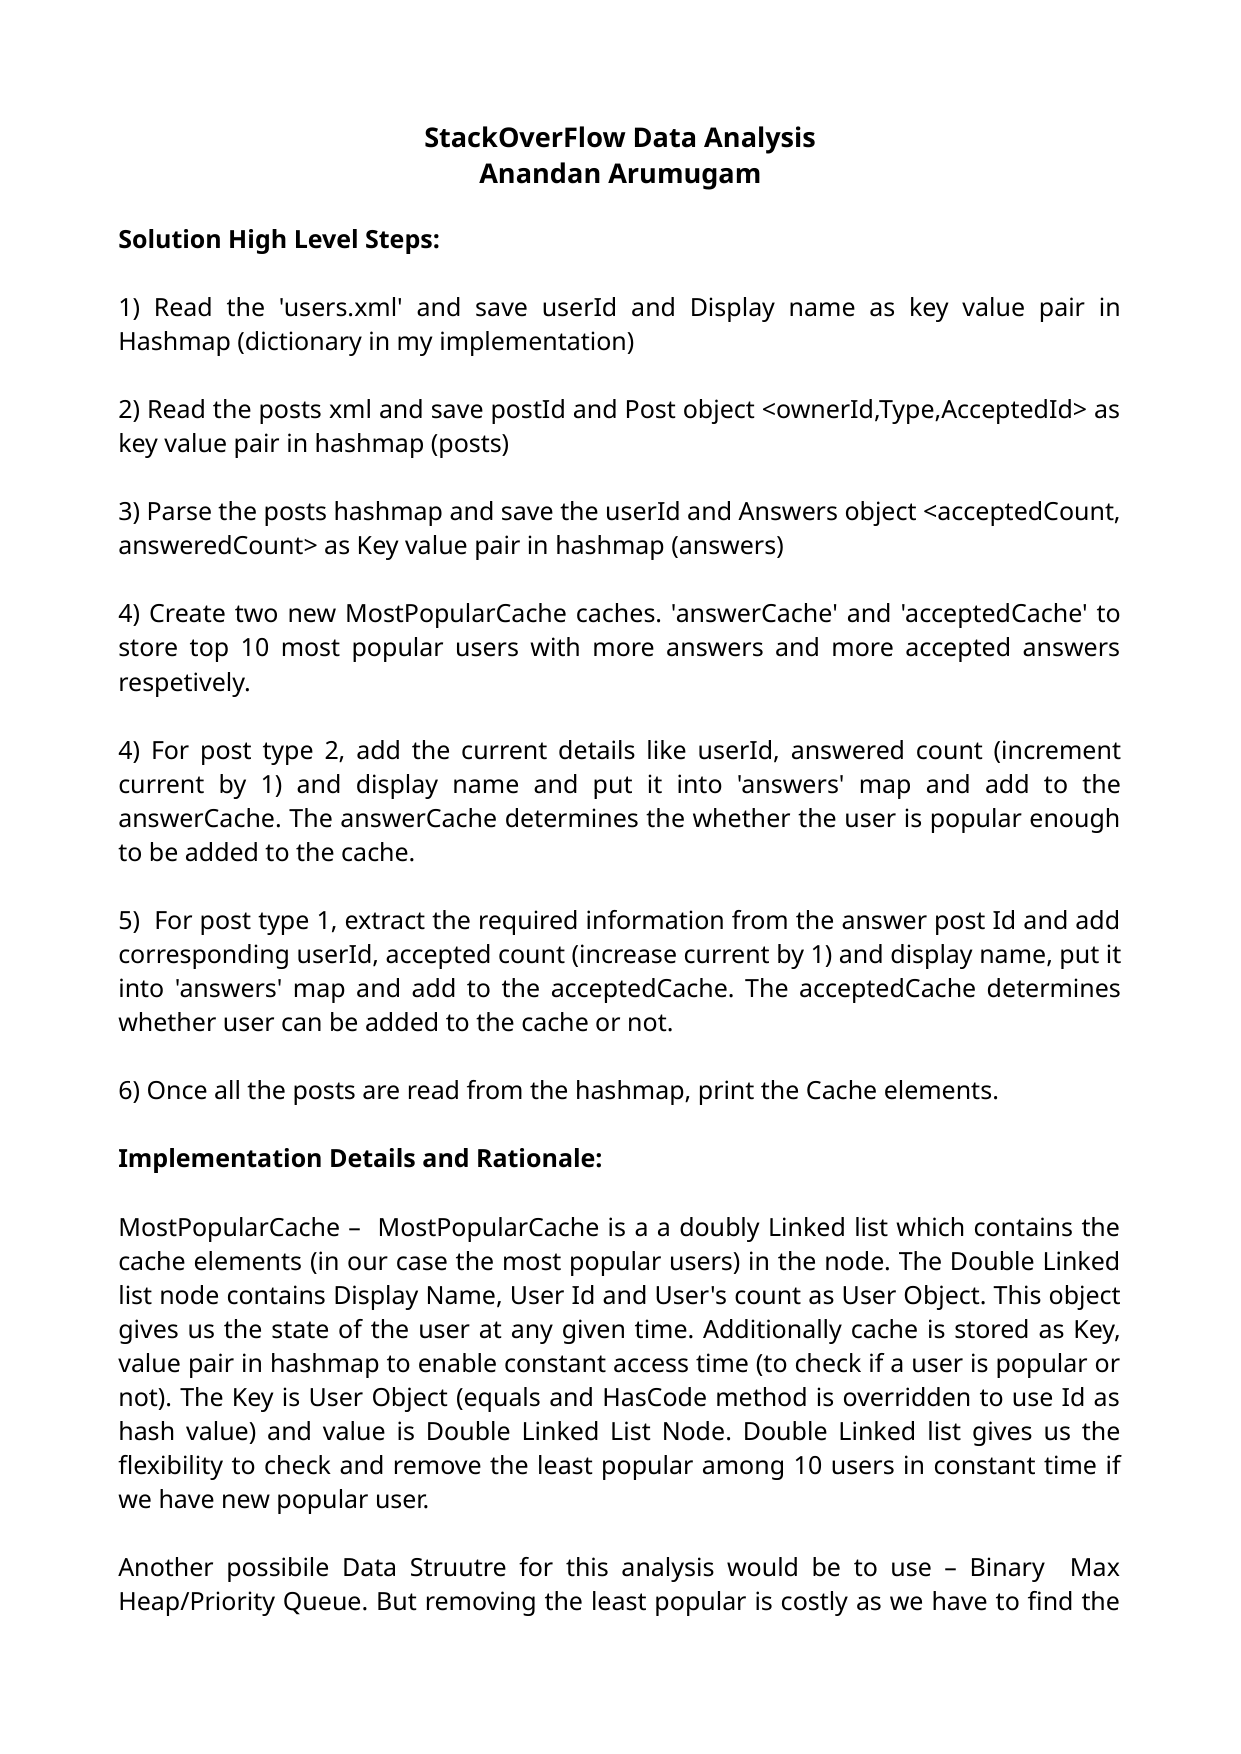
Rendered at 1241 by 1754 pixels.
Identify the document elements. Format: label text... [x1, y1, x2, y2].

text MostPopularCache – MostPopularCache is a a doubly Linked list which contains the cache elements (in our case the most popular users) in the node. The Double Linked list node contains Display Name, User Id and User's count as User Object. This object gives us the state of the user at any given time. Additionally cache is stored as Key, value pair in hashmap to enable constant access time (to check if a user is popular or not). The Key is User Object (equals and HasCode method is overridden to use Id as hash value) and value is Double Linked List Node. Double Linked list gives us the flexibility to check and remove the least popular among 10 users in constant time if we have new popular user. [118, 1209, 1122, 1516]
text 3) Parse the posts hashmap and save the userId and Answers object <acceptedCount, answeredCount> as Key value pair in hashmap (answers) [118, 494, 1122, 562]
text 4) For post type 2, add the current details like userId, answered count (increment current by 1) and display name and put it into 'answers' map and add to the answerCache. The answerCache determines the whether the user is popular enough to be added to the cache. [118, 732, 1122, 868]
text 1) Read the 'users.xml' and save userId and Display name as key value pair in Hashmap (dictionary in my implementation) [118, 289, 1122, 358]
text 2) Read the posts xml and save postId and Post object <ownerId,Type,AcceptedId> as key value pair in hashmap (posts) [118, 392, 1122, 460]
text Another possibile Data Struutre for this analysis would be to use – Binary Max Heap/Priority Queue. But removing the least popular is costly as we have to find the [118, 1550, 1122, 1618]
text 4) Create two new MostPopularCache caches. 'answerCache' and 'acceptedCache' to store top 10 most popular users with more answers and more accepted answers respetively. [118, 596, 1122, 698]
text 6) Once all the posts are read from the hashmap, print the Cache elements. [118, 1073, 1122, 1107]
text Implementation Details and Rationale: [118, 1141, 1122, 1175]
text Solution High Level Steps: [118, 221, 1122, 255]
text 5) For post type 1, extract the required information from the answer post Id and add corresponding userId, accepted count (increase current by 1) and display name, put it into 'answers' map and add to the acceptedCache. The acceptedCache determines whether user can be added to the cache or not. [118, 903, 1122, 1039]
